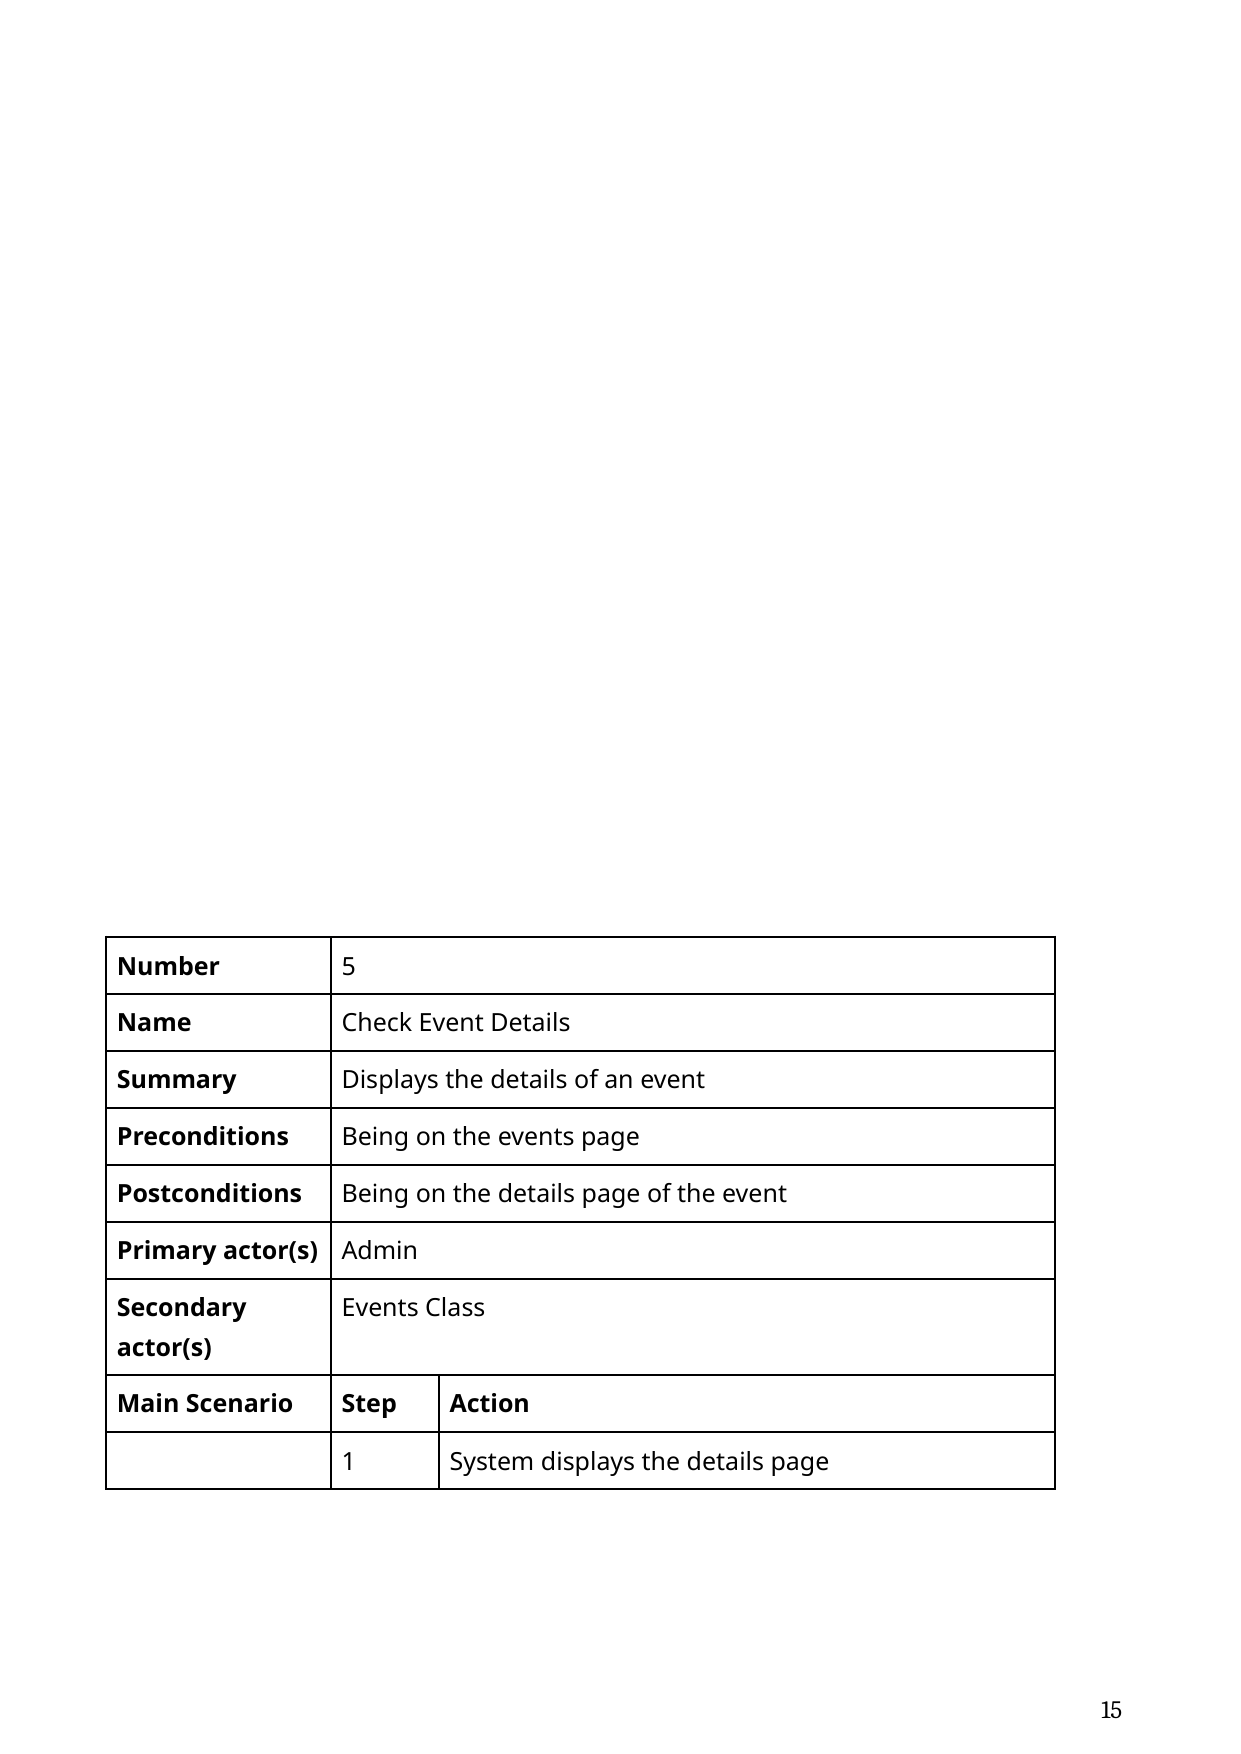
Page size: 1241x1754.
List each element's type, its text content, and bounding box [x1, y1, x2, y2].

table_cell Summary [107, 1052, 330, 1107]
table_cell Check Event Details [332, 995, 1054, 1049]
table_cell 1 [332, 1433, 438, 1488]
table_cell Action [440, 1376, 1054, 1431]
table_cell Displays the details of an event [332, 1052, 1054, 1107]
table_header Number [107, 938, 330, 993]
table_cell Step [332, 1376, 438, 1431]
table_cell Preconditions [107, 1109, 330, 1163]
table_cell System displays the details page [440, 1433, 1054, 1488]
table_cell Main Scenario [107, 1376, 330, 1431]
table_cell Name [107, 995, 330, 1049]
table_cell Events Class [332, 1280, 1054, 1374]
table_cell Admin [332, 1223, 1054, 1277]
table_cell Being on the events page [332, 1109, 1054, 1163]
table_cell Primary actor(s) [107, 1223, 330, 1277]
table_cell Postconditions [107, 1166, 330, 1221]
table_cell Secondary actor(s) [107, 1280, 330, 1374]
table_cell Being on the details page of the event [332, 1166, 1054, 1221]
table_header 5 [332, 938, 1054, 993]
table_cell [107, 1433, 330, 1488]
